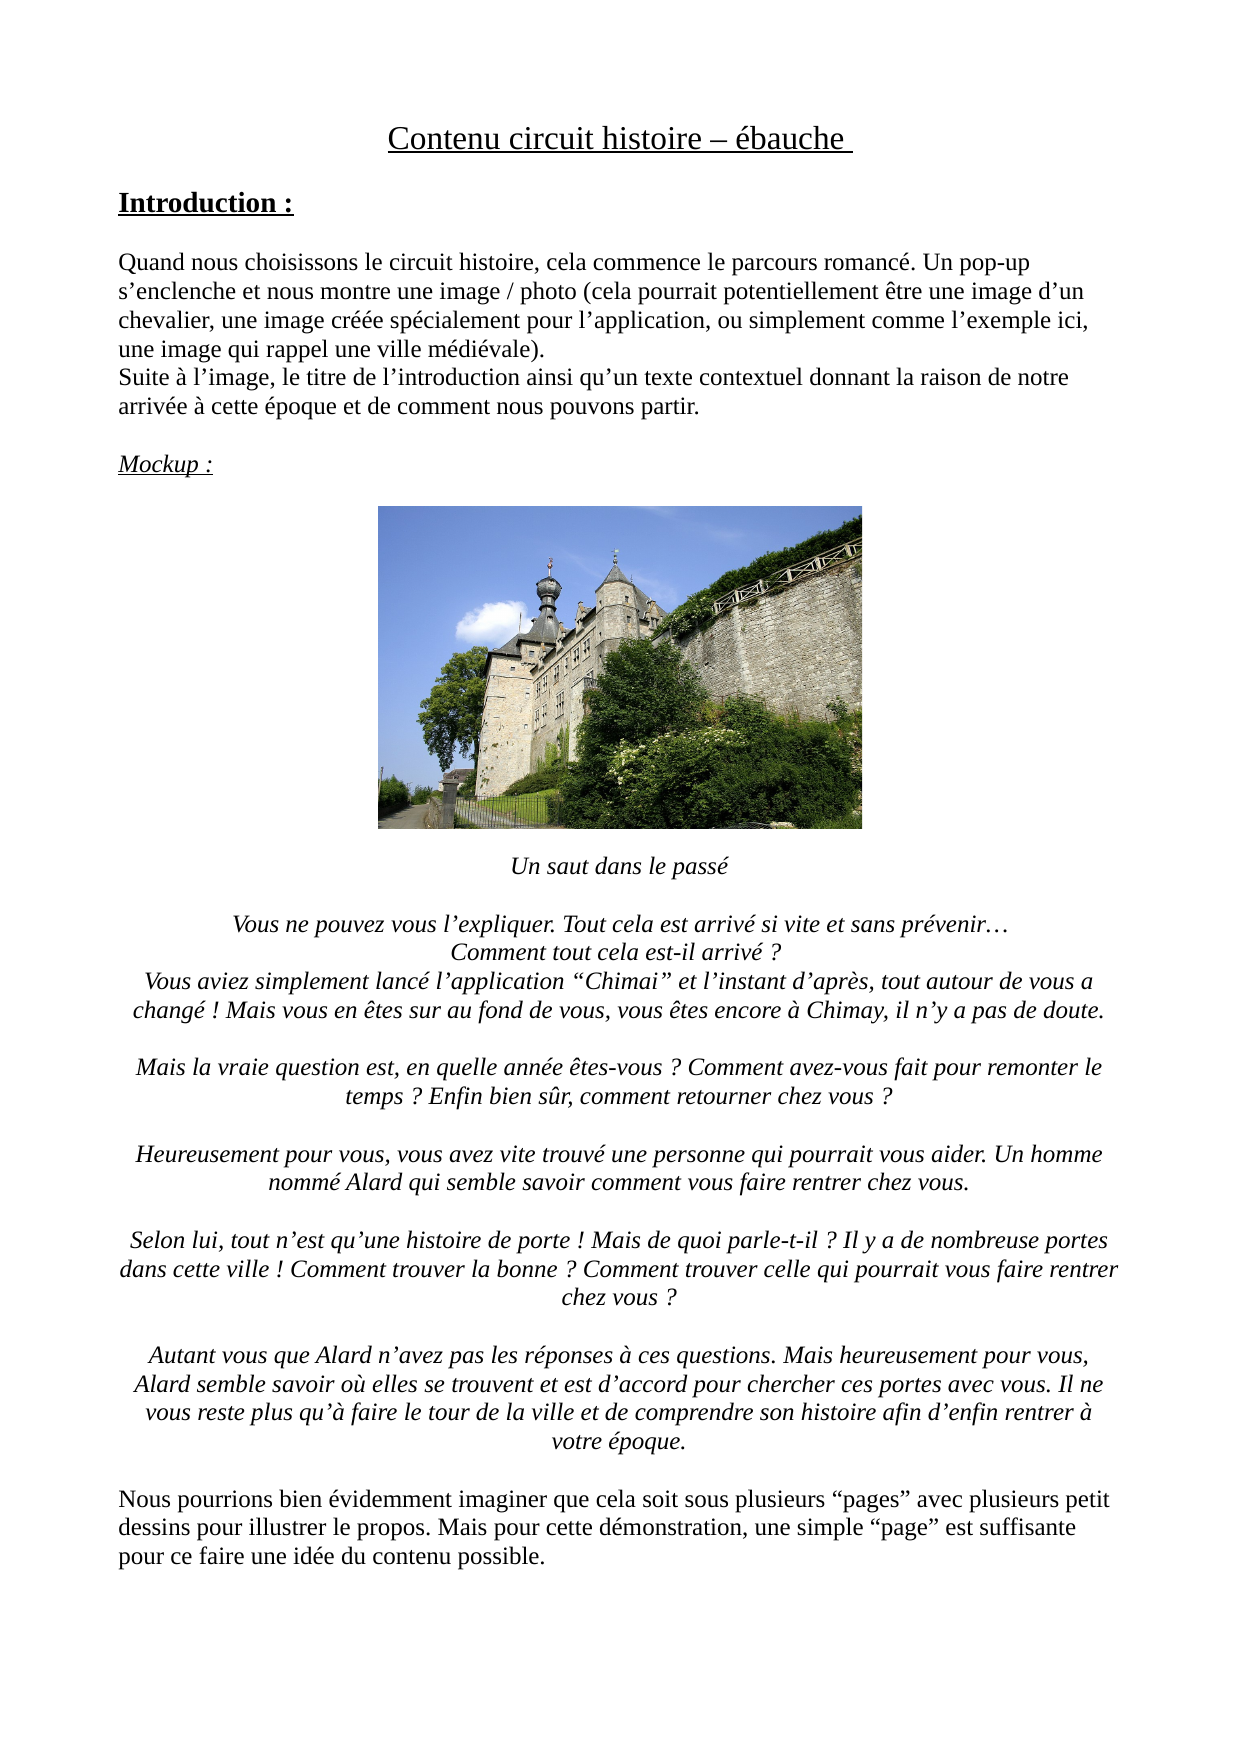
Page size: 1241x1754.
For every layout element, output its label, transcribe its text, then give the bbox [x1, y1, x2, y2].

text Contenu circuit histoire – ébauche [118, 118, 1122, 156]
picture [378, 506, 863, 829]
text Vous aviez simplement lancé l’application “Chimai” et l’instant d’après, tout autour de vous a changé ! Mais vous en êtes sur au fond de vous, vous êtes encore à Chimay, il n’y a pas de doute. [118, 966, 1122, 1024]
text Nous pourrions bien évidemment imaginer que cela soit sous plusieurs “pages” avec plusieurs petit dessins pour illustrer le propos. Mais pour cette démonstration, une simple “page” est suffisante pour ce faire une idée du contenu possible. [118, 1484, 1122, 1570]
text Mais la vraie question est, en quelle année êtes-vous ? Comment avez-vous fait pour remonter le temps ? Enfin bien sûr, comment retourner chez vous ? [118, 1052, 1122, 1110]
text Selon lui, tout n’est qu’une histoire de porte ! Mais de quoi parle-t-il ? Il y a de nombreuse portes dans cette ville ! Comment trouver la bonne ? Comment trouver celle qui pourrait vous faire rentrer chez vous ? Autant vous que Alard n’avez pas les réponses à ces questions. Mais heureusement pour vous, Alard semble savoir où elles se trouvent et est d’accord pour chercher ces portes avec vous. Il ne vous reste plus qu’à faire le tour de la ville et de comprendre son histoire afin d’enfin rentrer à votre époque. [118, 1225, 1122, 1455]
text Quand nous choisissons le circuit histoire, cela commence le parcours romancé. Un pop-up s’enclenche et nous montre une image / photo (cela pourrait potentiellement être une image d’un chevalier, une image créée spécialement pour l’application, ou simplement comme l’exemple ici, une image qui rappel une ville médiévale). Suite à l’image, le titre de l’introduction ainsi qu’un texte contextuel donnant la raison de notre arrivée à cette époque et de comment nous pouvons partir. [118, 247, 1122, 420]
text Heureusement pour vous, vous avez vite trouvé une personne qui pourrait vous aider. Un homme nommé Alard qui semble savoir comment vous faire rentrer chez vous. [118, 1139, 1122, 1196]
text Introduction : [118, 185, 1122, 219]
text Un saut dans le passé [118, 851, 1122, 880]
text Mockup : [118, 449, 1122, 477]
text Vous ne pouvez vous l’expliquer. Tout cela est arrivé si vite et sans prévenir… Comment tout cela est-il arrivé ? [118, 909, 1122, 966]
